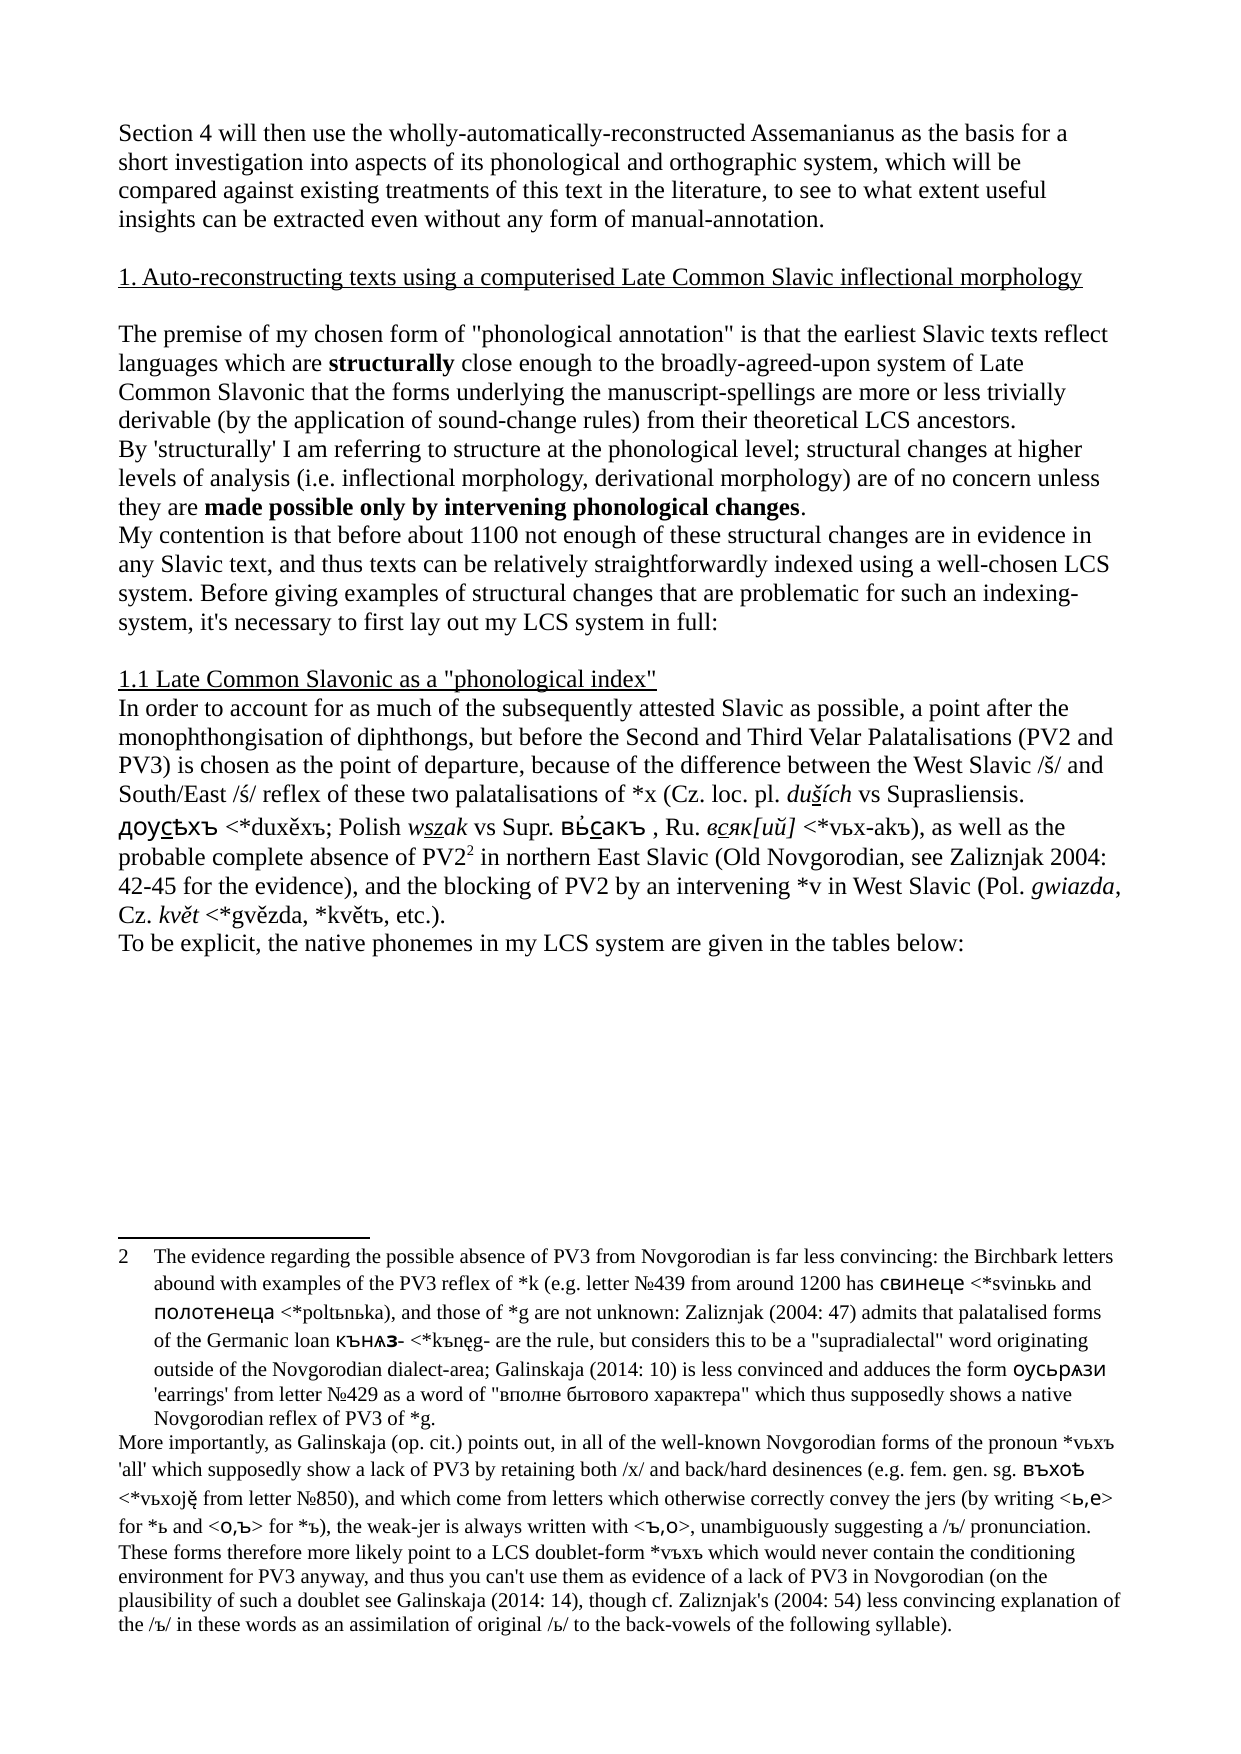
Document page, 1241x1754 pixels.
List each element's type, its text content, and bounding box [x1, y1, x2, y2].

text The evidence regarding the possible absence of PV3 from Novgorodian is far less convincing: the Birchbark letters abound with examples of the PV3 reflex of *k (e.g. letter №439 from around 1200 has свинеце <*svinьkь and полотенеца <*poltьnьka), and those of *g are not unknown: Zaliznjak (2004: 47) admits that palatalised forms of the Germanic loan кънѧз‑ <*kъnęg‑ are the rule, but considers this to be a "supradialectal" word originating outside of the Novgorodian dialect-area; Galinskaja (2014: 10) is less convinced and adduces the form оусьрѧзи 'earrings' from letter №429 as a word of "вполне бытового характера" which thus supposedly shows a native Novgorodian reflex of PV3 of *g. [118, 1244, 1122, 1430]
text Section 4 will then use the wholly-automatically-reconstructed Assemanianus as the basis for a short investigation into aspects of its phonological and orthographic system, which will be compared against existing treatments of this text in the literature, to see to what extent useful insights can be extracted even without any form of manual-annotation. [118, 118, 1122, 233]
text To be explicit, the native phonemes in my LCS system are given in the tables below: [118, 928, 1122, 957]
text 1.1 Late Common Slavonic as a "phonological index" [118, 664, 1122, 693]
text More importantly, as Galinskaja (op. cit.) points out, in all of the well-known Novgorodian forms of the pronoun *vьxъ 'all' which supposedly show a lack of PV3 by retaining both /x/ and back/hard desinences (e.g. fem. gen. sg. въхоѣ <*vьxoję̌ from letter №850), and which come from letters which otherwise correctly convey the jers (by writing <ь,е> for *ь and <о,ъ> for *ъ), the weak-jer is always written with <ъ,о>, unambiguously suggesting a /ъ/ pronunciation. These forms therefore more likely point to a LCS doublet-form *vъxъ which would never contain the conditioning environment for PV3 anyway, and thus you can't use them as evidence of a lack of PV3 in Novgorodian (on the plausibility of such a doublet see Galinskaja (2014: 14), though cf. Zaliznjak's (2004: 54) less convincing explanation of the /ъ/ in these words as an assimilation of original /ь/ to the back-vowels of the following syllable). [118, 1430, 1122, 1636]
text My contention is that before about 1100 not enough of these structural changes are in evidence in any Slavic text, and thus texts can be relatively straightforwardly indexed using a well-chosen LCS system. Before giving examples of structural changes that are problematic for such an indexing-system, it's necessary to first lay out my LCS system in full: [118, 521, 1122, 636]
text In order to account for as much of the subsequently attested Slavic as possible, a point after the monophthongisation of diphthongs, but before the Second and Third Velar Palatalisations (PV2 and PV3) is chosen as the point of departure, because of the difference between the West Slavic /š/ and South/East /ś/ reflex of these two palatalisations of *x (Cz. loc. pl. duších vs Suprasliensis. доусѣхъ <*duxěxъ; Polish wszak vs Supr. вь҆сакъ , Ru. всяк[ий] <*vьx‑akъ), as well as the probable complete absence of PV2 in northern East Slavic (Old Novgorodian, see Zaliznjak 2004: 42-45 for the evidence), and the blocking of PV2 by an intervening *v in West Slavic (Pol. gwiazda, Cz. květ <*gvězda, *květъ, etc.). [118, 693, 1122, 928]
text The premise of my chosen form of "phonological annotation" is that the earliest Slavic texts reflect languages which are structurally close enough to the broadly-agreed-upon system of Late Common Slavonic that the forms underlying the manuscript-spellings are more or less trivially derivable (by the application of sound-change rules) from their theoretical LCS ancestors. [118, 319, 1122, 434]
text By 'structurally' I am referring to structure at the phonological level; structural changes at higher levels of analysis (i.e. inflectional morphology, derivational morphology) are of no concern unless they are made possible only by intervening phonological changes. [118, 434, 1122, 521]
text 1. Auto-reconstructing texts using a computerised Late Common Slavic inflectional morphology [118, 262, 1122, 291]
